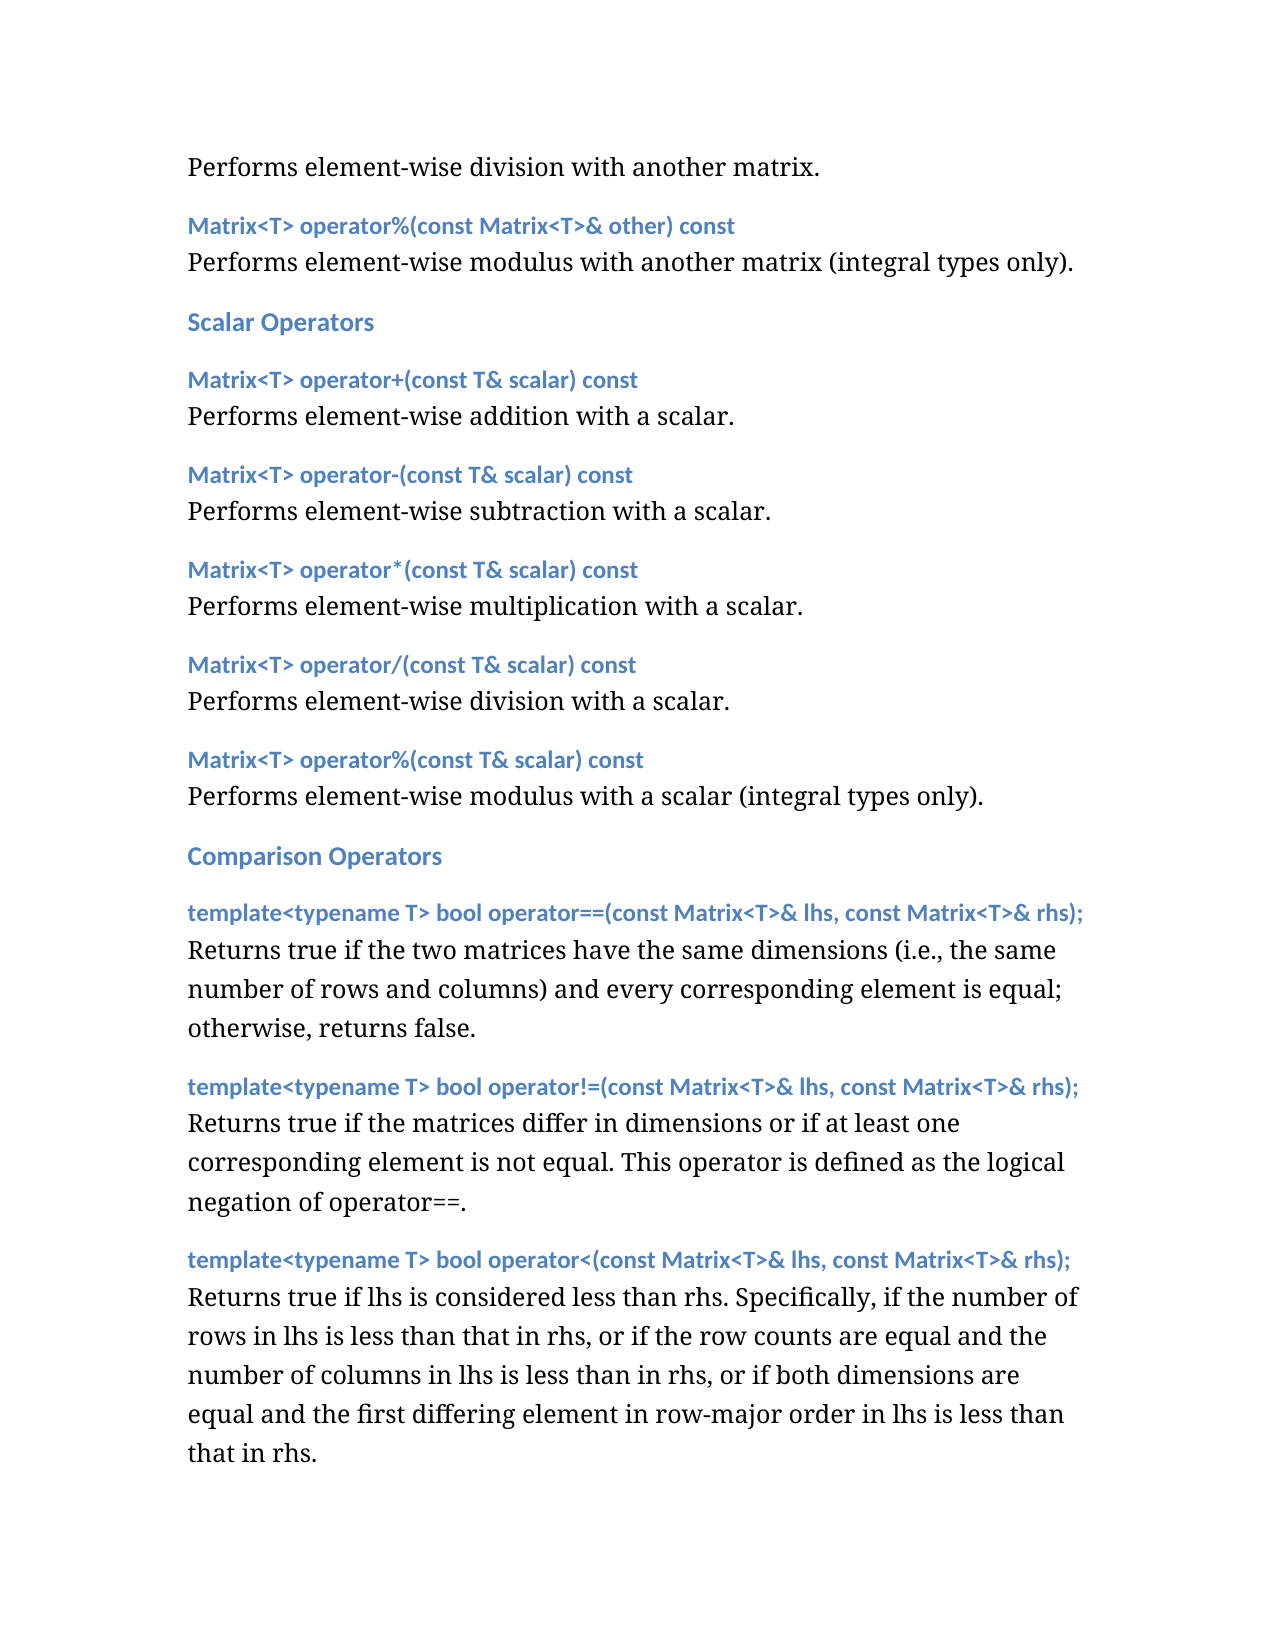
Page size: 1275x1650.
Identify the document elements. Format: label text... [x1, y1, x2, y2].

subtitle Matrix<T> operator/(const T& scalar) const [187, 649, 1087, 679]
subtitle Matrix<T> operator+(const T& scalar) const [187, 364, 1087, 394]
text Performs element-wise division with a scalar. [187, 684, 1087, 718]
text Returns true if the matrices differ in dimensions or if at least one corresponding element is not equal. This operator is defined as the logical negation of operator==. [187, 1106, 1087, 1218]
text Performs element-wise multiplication with a scalar. [187, 589, 1087, 623]
subtitle template<typename T> bool operator<(const Matrix<T>& lhs, const Matrix<T>& rhs); [187, 1244, 1087, 1275]
text Performs element-wise modulus with another matrix (integral types only). [187, 245, 1087, 279]
text Performs element-wise modulus with a scalar (integral types only). [187, 779, 1087, 813]
text Performs element-wise addition with a scalar. [187, 399, 1087, 433]
subtitle Matrix<T> operator%(const Matrix<T>& other) const [187, 210, 1087, 241]
subtitle template<typename T> bool operator!=(const Matrix<T>& lhs, const Matrix<T>& rhs); [187, 1071, 1087, 1101]
text Returns true if the two matrices have the same dimensions (i.e., the same number of rows and columns) and every corresponding element is equal; otherwise, returns false. [187, 932, 1087, 1045]
subtitle template<typename T> bool operator==(const Matrix<T>& lhs, const Matrix<T>& rhs); [187, 897, 1087, 928]
subtitle Comparison Operators [187, 839, 1087, 872]
subtitle Matrix<T> operator%(const T& scalar) const [187, 744, 1087, 774]
text Performs element-wise subtraction with a scalar. [187, 494, 1087, 528]
text Returns true if lhs is considered less than rhs. Specifically, if the number of rows in lhs is less than that in rhs, or if the row counts are equal and the number of columns in lhs is less than in rhs, or if both dimensions are equal and the first differing element in row-major order in lhs is less than that in rhs. [187, 1279, 1087, 1470]
subtitle Matrix<T> operator-(const T& scalar) const [187, 459, 1087, 489]
text Performs element-wise division with another matrix. [187, 150, 1087, 184]
subtitle Matrix<T> operator*(const T& scalar) const [187, 554, 1087, 584]
subtitle Scalar Operators [187, 305, 1087, 338]
